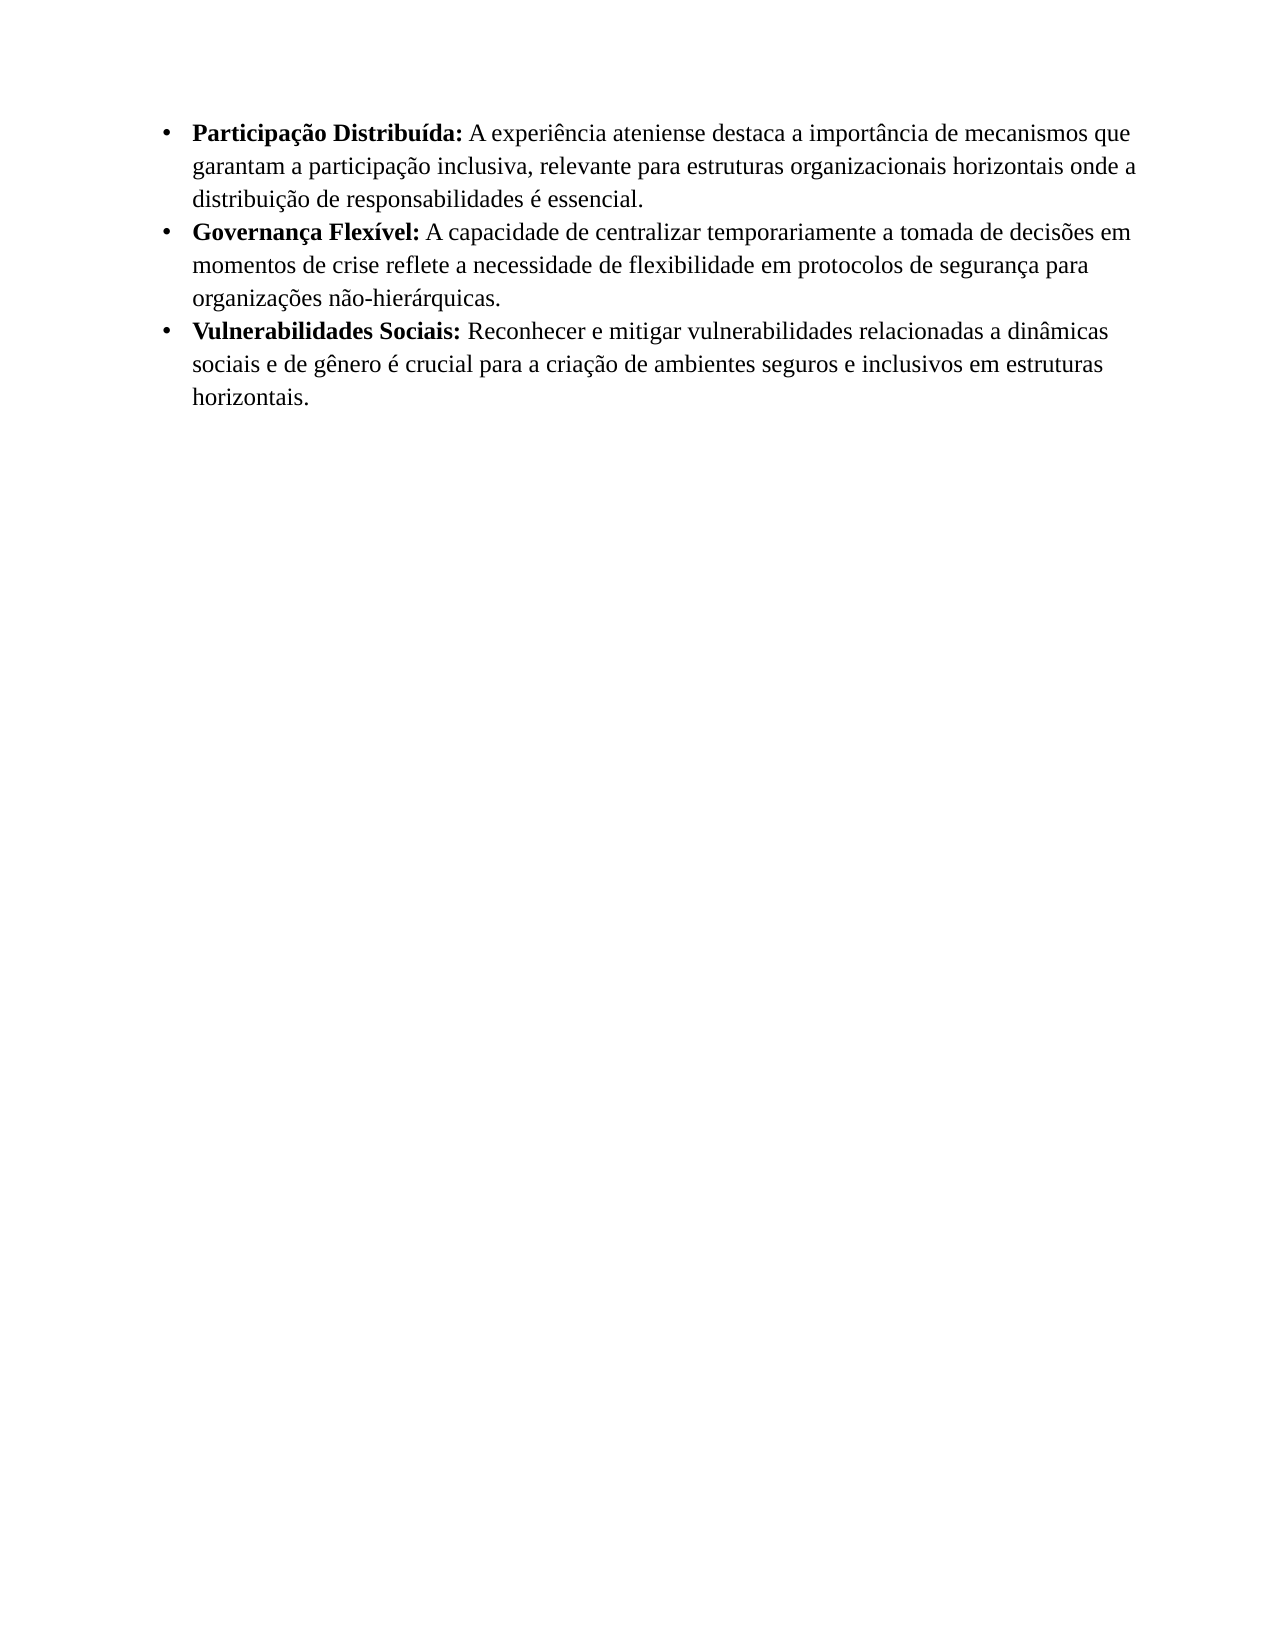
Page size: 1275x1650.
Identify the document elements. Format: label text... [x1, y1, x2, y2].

list Vulnerabilidades Sociais: Reconhecer e mitigar vulnerabilidades relacionadas a dinâmicas sociais e de gênero é crucial para a criação de ambientes seguros e inclusivos em estruturas horizontais. [162, 316, 1157, 411]
list Governança Flexível: A capacidade de centralizar temporariamente a tomada de decisões em momentos de crise reflete a necessidade de flexibilidade em protocolos de segurança para organizações não-hierárquicas. [162, 217, 1157, 312]
list Participação Distribuída: A experiência ateniense destaca a importância de mecanismos que garantam a participação inclusiva, relevante para estruturas organizacionais horizontais onde a distribuição de responsabilidades é essencial. [162, 118, 1157, 213]
